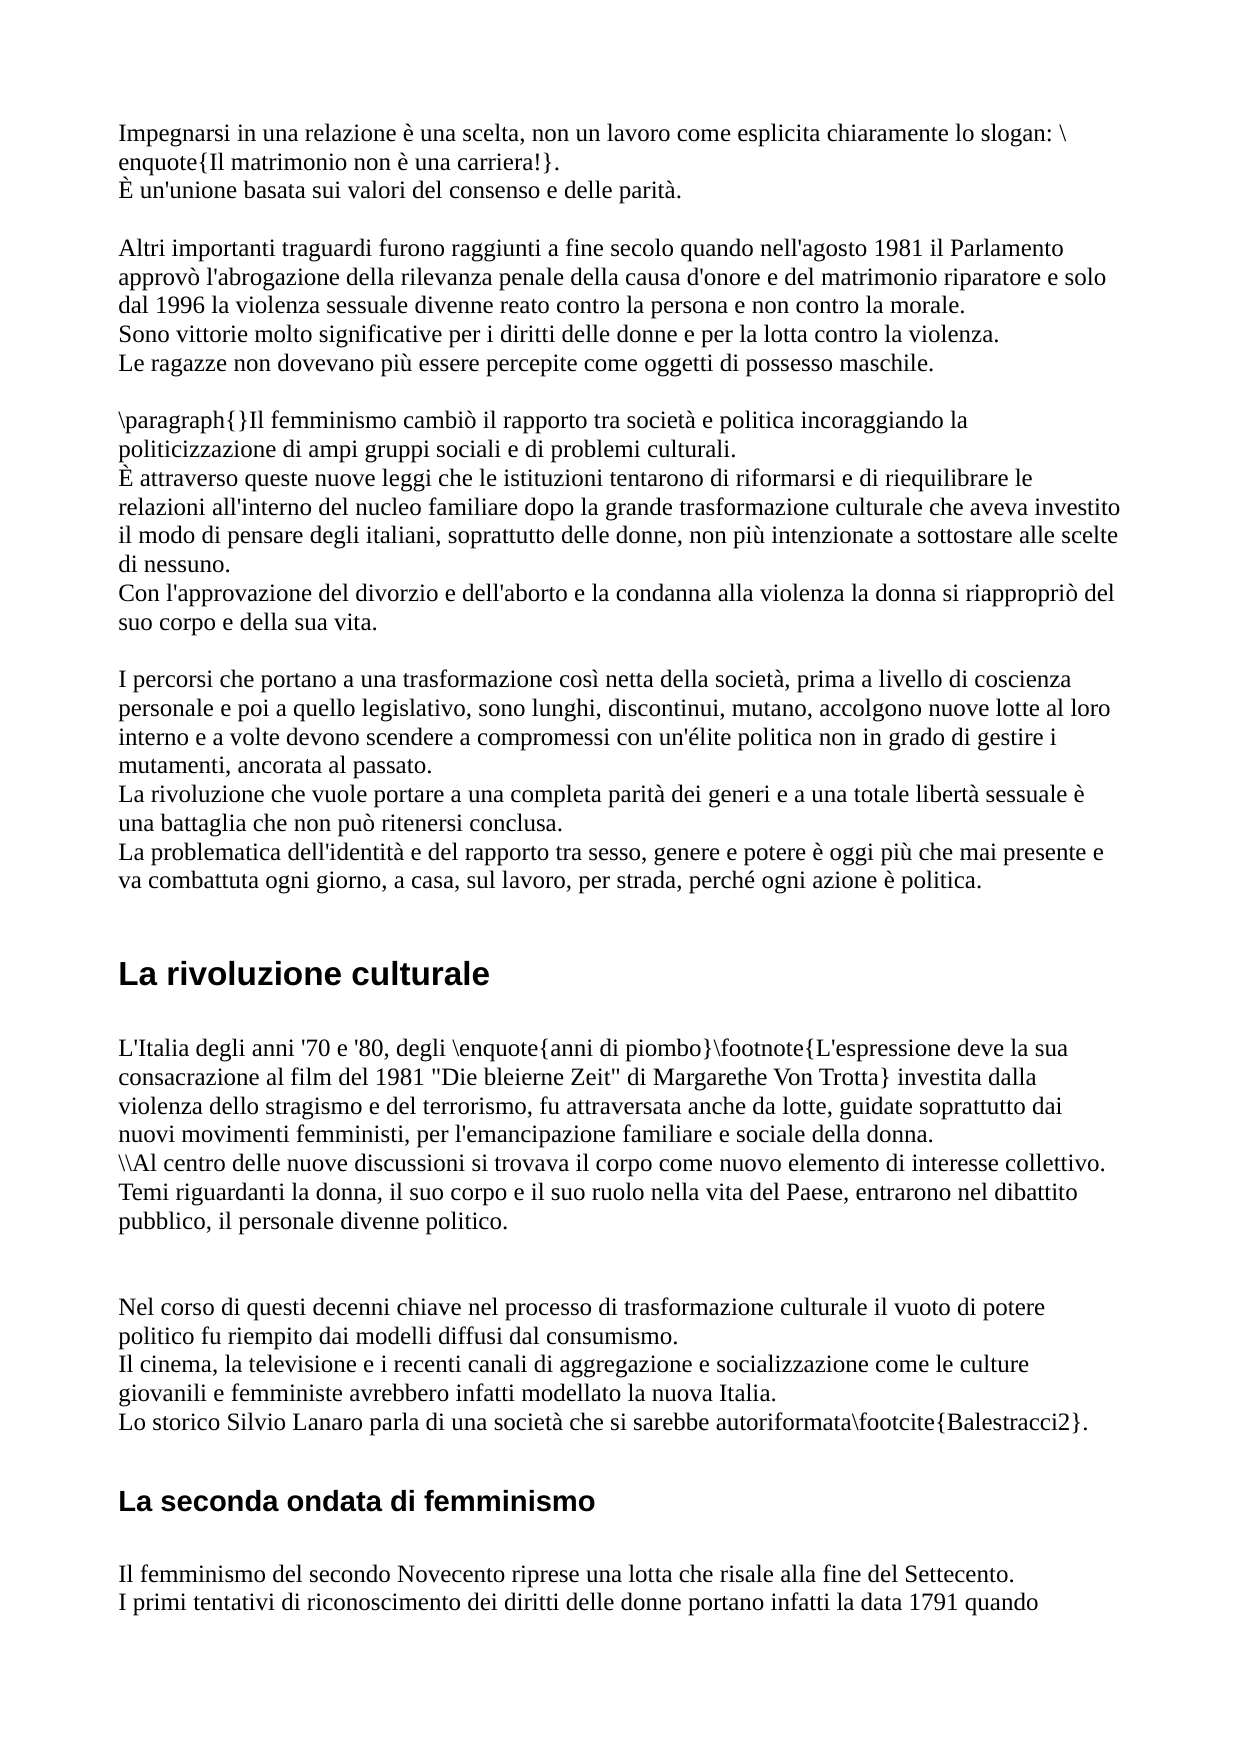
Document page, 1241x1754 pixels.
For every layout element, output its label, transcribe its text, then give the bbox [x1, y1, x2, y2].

subtitle La seconda ondata di femminismo [118, 1450, 1122, 1517]
text Il femminismo del secondo Novecento riprese una lotta che risale alla fine del Settecento. I primi tentativi di riconoscimento dei diritti delle donne portano infatti la data 1791 quando [118, 1530, 1122, 1616]
subtitle La rivoluzione culturale [118, 915, 1122, 992]
text Impegnarsi in una relazione è una scelta, non un lavoro come esplicita chiaramente lo slogan: \enquote{Il matrimonio non è una carriera!}. È un'unione basata sui valori del consenso e delle parità. Altri importanti traguardi furono raggiunti a fine secolo quando nell'agosto 1981 il Parlamento approvò l'abrogazione della rilevanza penale della causa d'onore e del matrimonio riparatore e solo dal 1996 la violenza sessuale divenne reato contro la persona e non contro la morale. Sono vittorie molto significative per i diritti delle donne e per la lotta contro la violenza. Le ragazze non dovevano più essere percepite come oggetti di possesso maschile. \paragraph{}Il femminismo cambiò il rapporto tra società e politica incoraggiando la politicizzazione di ampi gruppi sociali e di problemi culturali. È attraverso queste nuove leggi che le istituzioni tentarono di riformarsi e di riequilibrare le relazioni all'interno del nucleo familiare dopo la grande trasformazione culturale che aveva investito il modo di pensare degli italiani, soprattutto delle donne, non più intenzionate a sottostare alle scelte di nessuno. Con l'approvazione del divorzio e dell'aborto e la condanna alla violenza la donna si riappropriò del suo corpo e della sua vita. I percorsi che portano a una trasformazione così netta della società, prima a livello di coscienza personale e poi a quello legislativo, sono lunghi, discontinui, mutano, accolgono nuove lotte al loro interno e a volte devono scendere a compromessi con un'élite politica non in grado di gestire i mutamenti, ancorata al passato. La rivoluzione che vuole portare a una completa parità dei generi e a una totale libertà sessuale è una battaglia che non può ritenersi conclusa. La problematica dell'identità e del rapporto tra sesso, genere e potere è oggi più che mai presente e va combattuta ogni giorno, a casa, sul lavoro, per strada, perché ogni azione è politica. [118, 118, 1122, 894]
text L'Italia degli anni '70 e '80, degli \enquote{anni di piombo}\footnote{L'espressione deve la sua consacrazione al film del 1981 "Die bleierne Zeit" di Margarethe Von Trotta} investita dalla violenza dello stragismo e del terrorismo, fu attraversata anche da lotte, guidate soprattutto dai nuovi movimenti femministi, per l'emancipazione familiare e sociale della donna. \\Al centro delle nuove discussioni si trovava il corpo come nuovo elemento di interesse collettivo. Temi riguardanti la donna, il suo corpo e il suo ruolo nella vita del Paese, entrarono nel dibattito pubblico, il personale divenne politico. Nel corso di questi decenni chiave nel processo di trasformazione culturale il vuoto di potere politico fu riempito dai modelli diffusi dal consumismo. Il cinema, la televisione e i recenti canali di aggregazione e socializzazione come le culture giovanili e femministe avrebbero infatti modellato la nuova Italia. Lo storico Silvio Lanaro parla di una società che si sarebbe autoriformata\footcite{Balestracci2}. [118, 1004, 1122, 1436]
